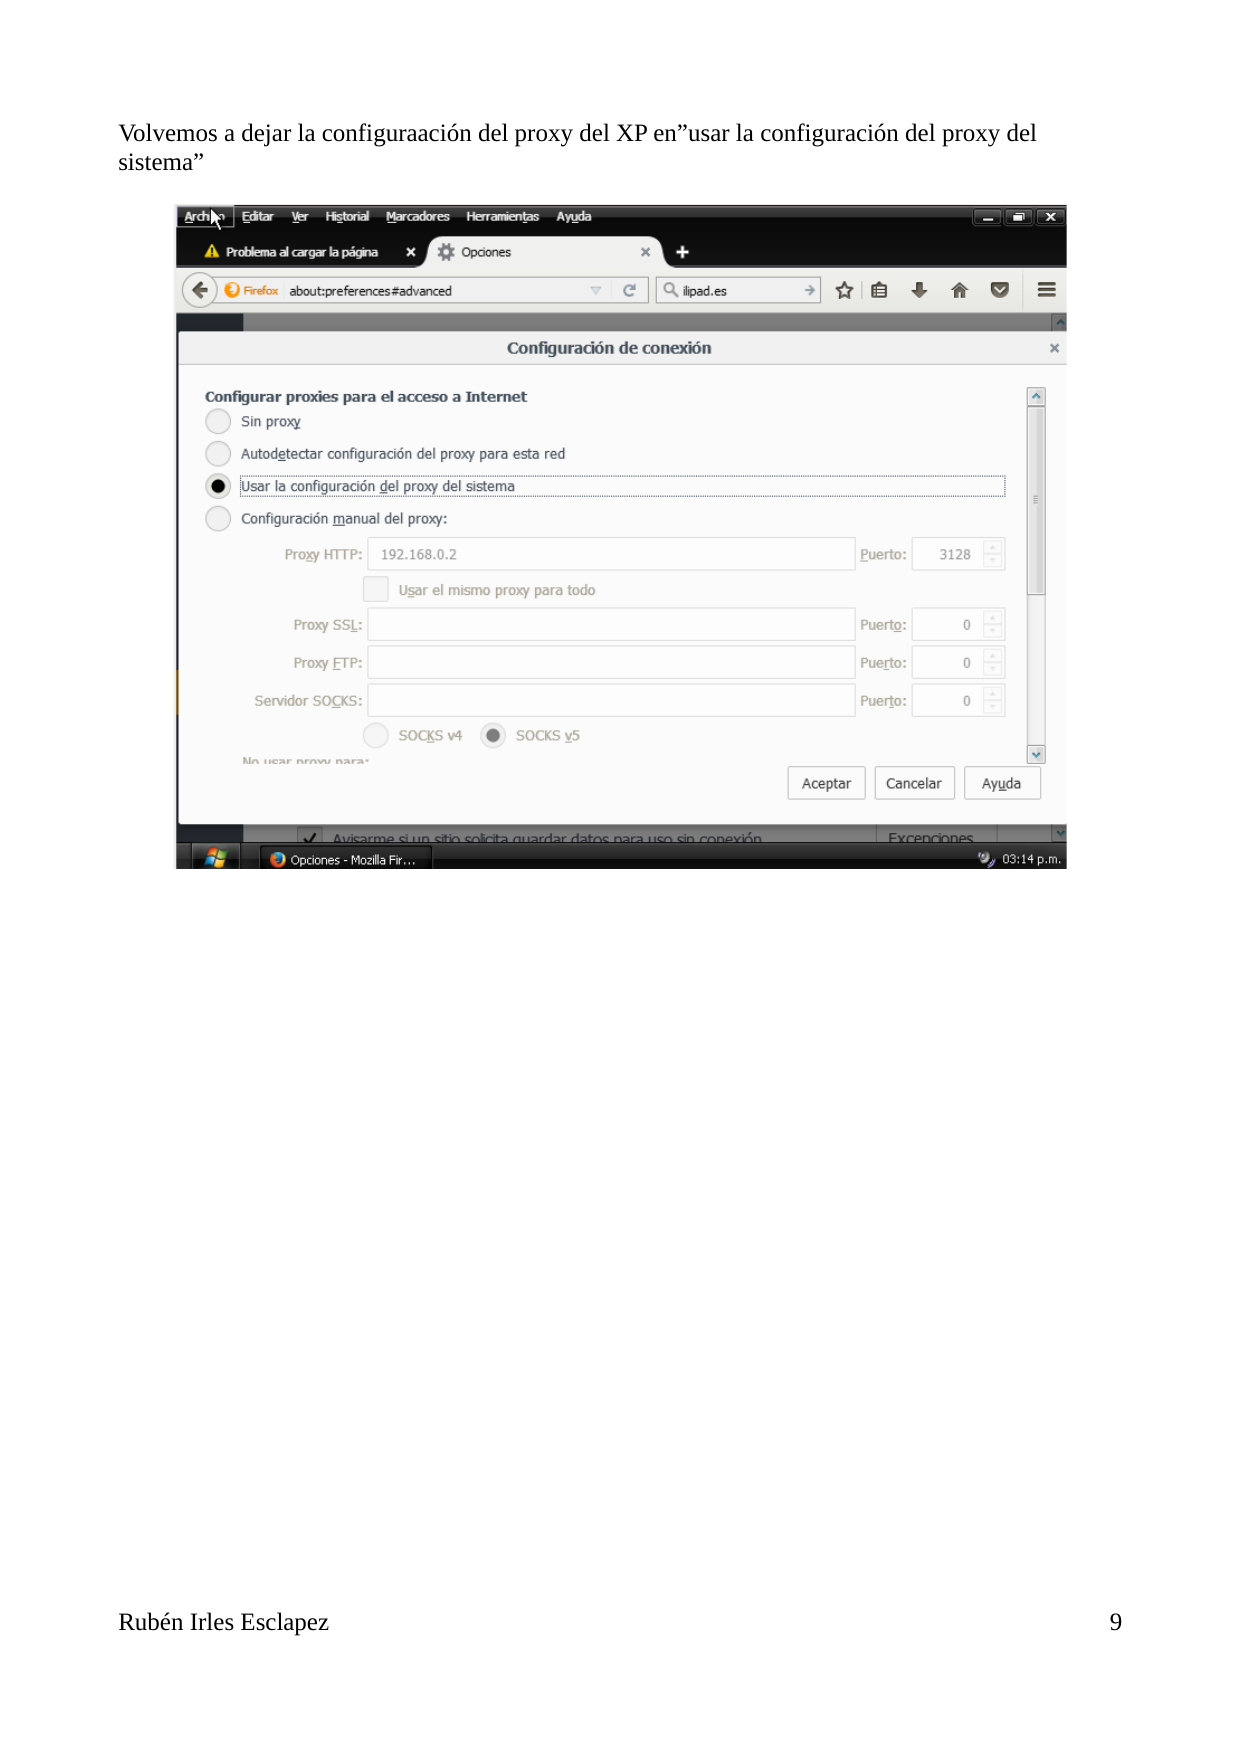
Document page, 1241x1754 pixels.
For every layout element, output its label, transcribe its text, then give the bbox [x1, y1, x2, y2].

text Volvemos a dejar la configuraación del proxy del XP en”usar la configuración del proxy del sistema” [118, 118, 1122, 176]
picture [173, 204, 1067, 869]
